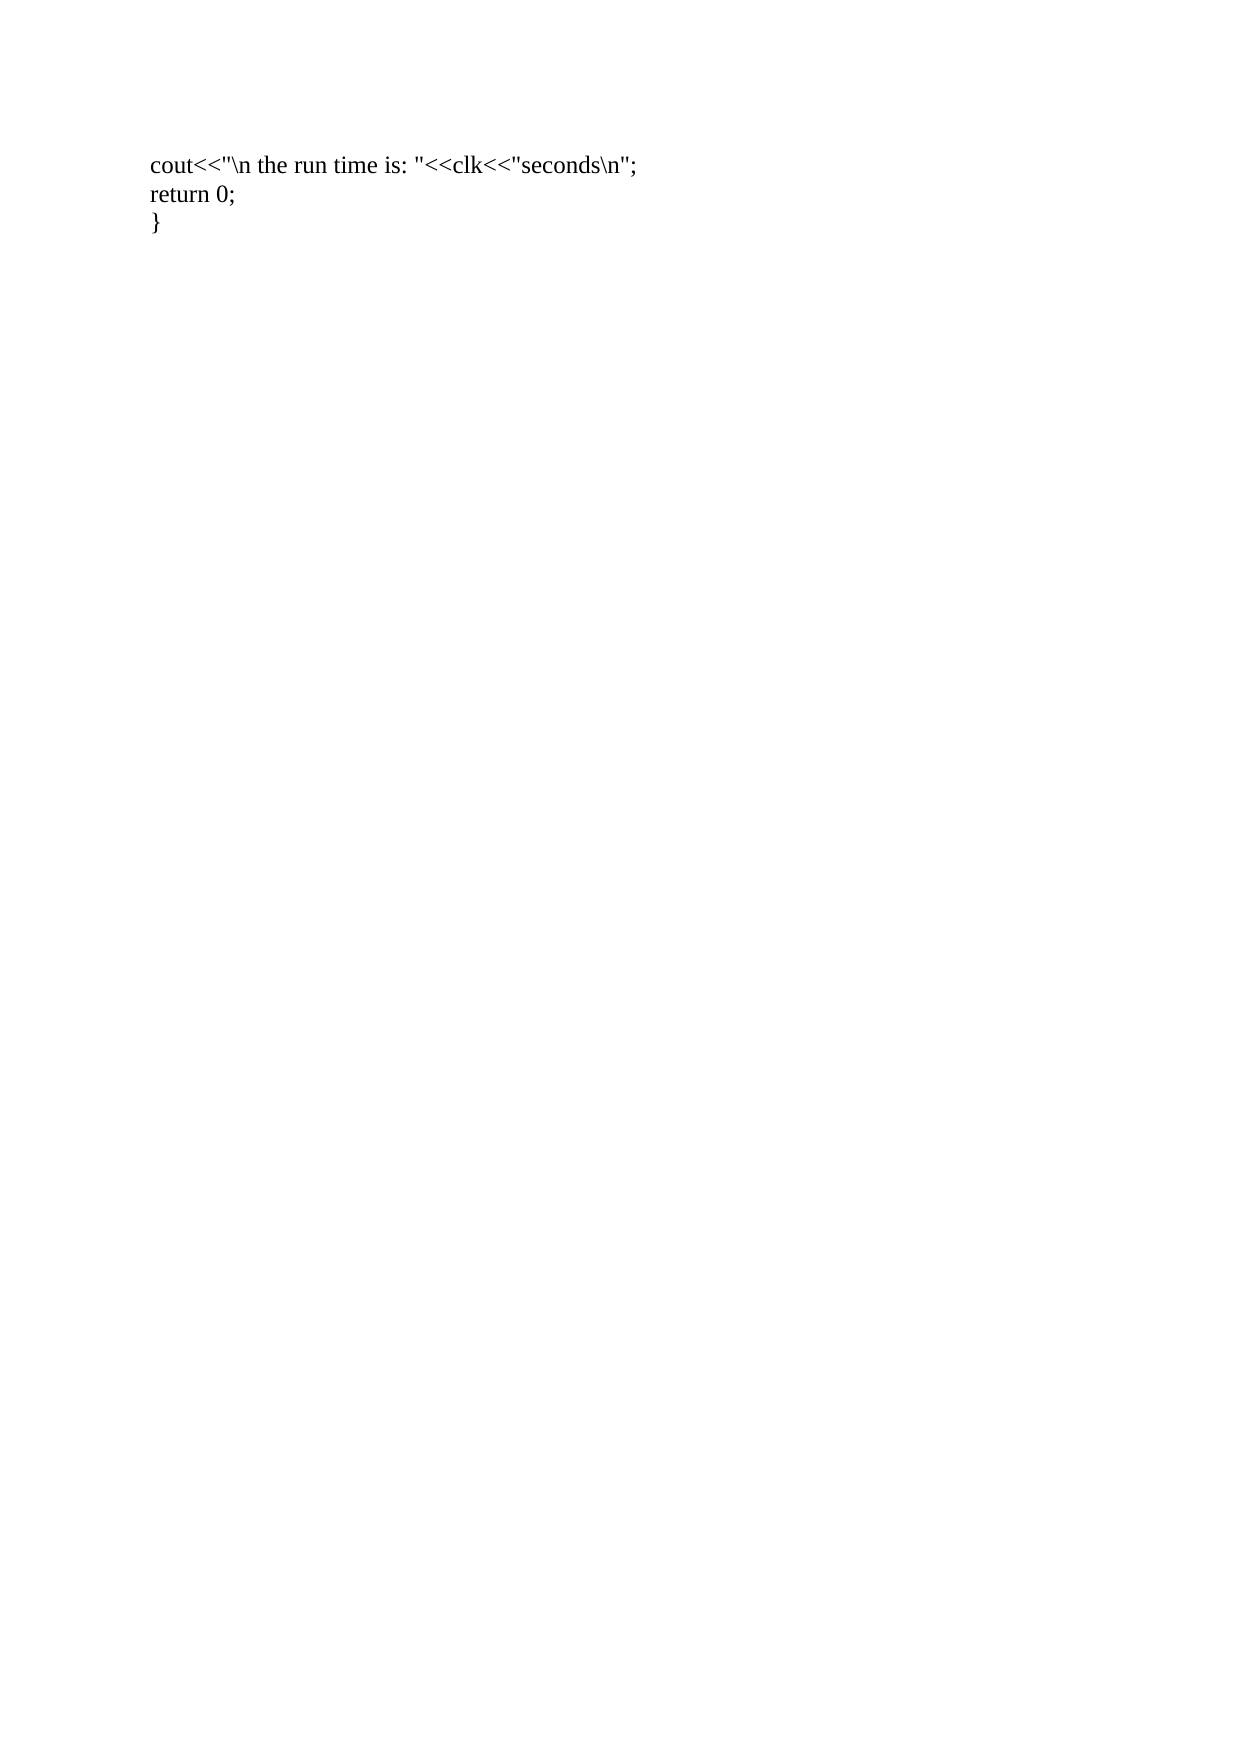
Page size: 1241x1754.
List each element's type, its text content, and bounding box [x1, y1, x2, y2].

text cout<<"\n the run time is: "<<clk<<"seconds\n"; return 0; [150, 150, 1090, 207]
text } [150, 207, 1090, 236]
